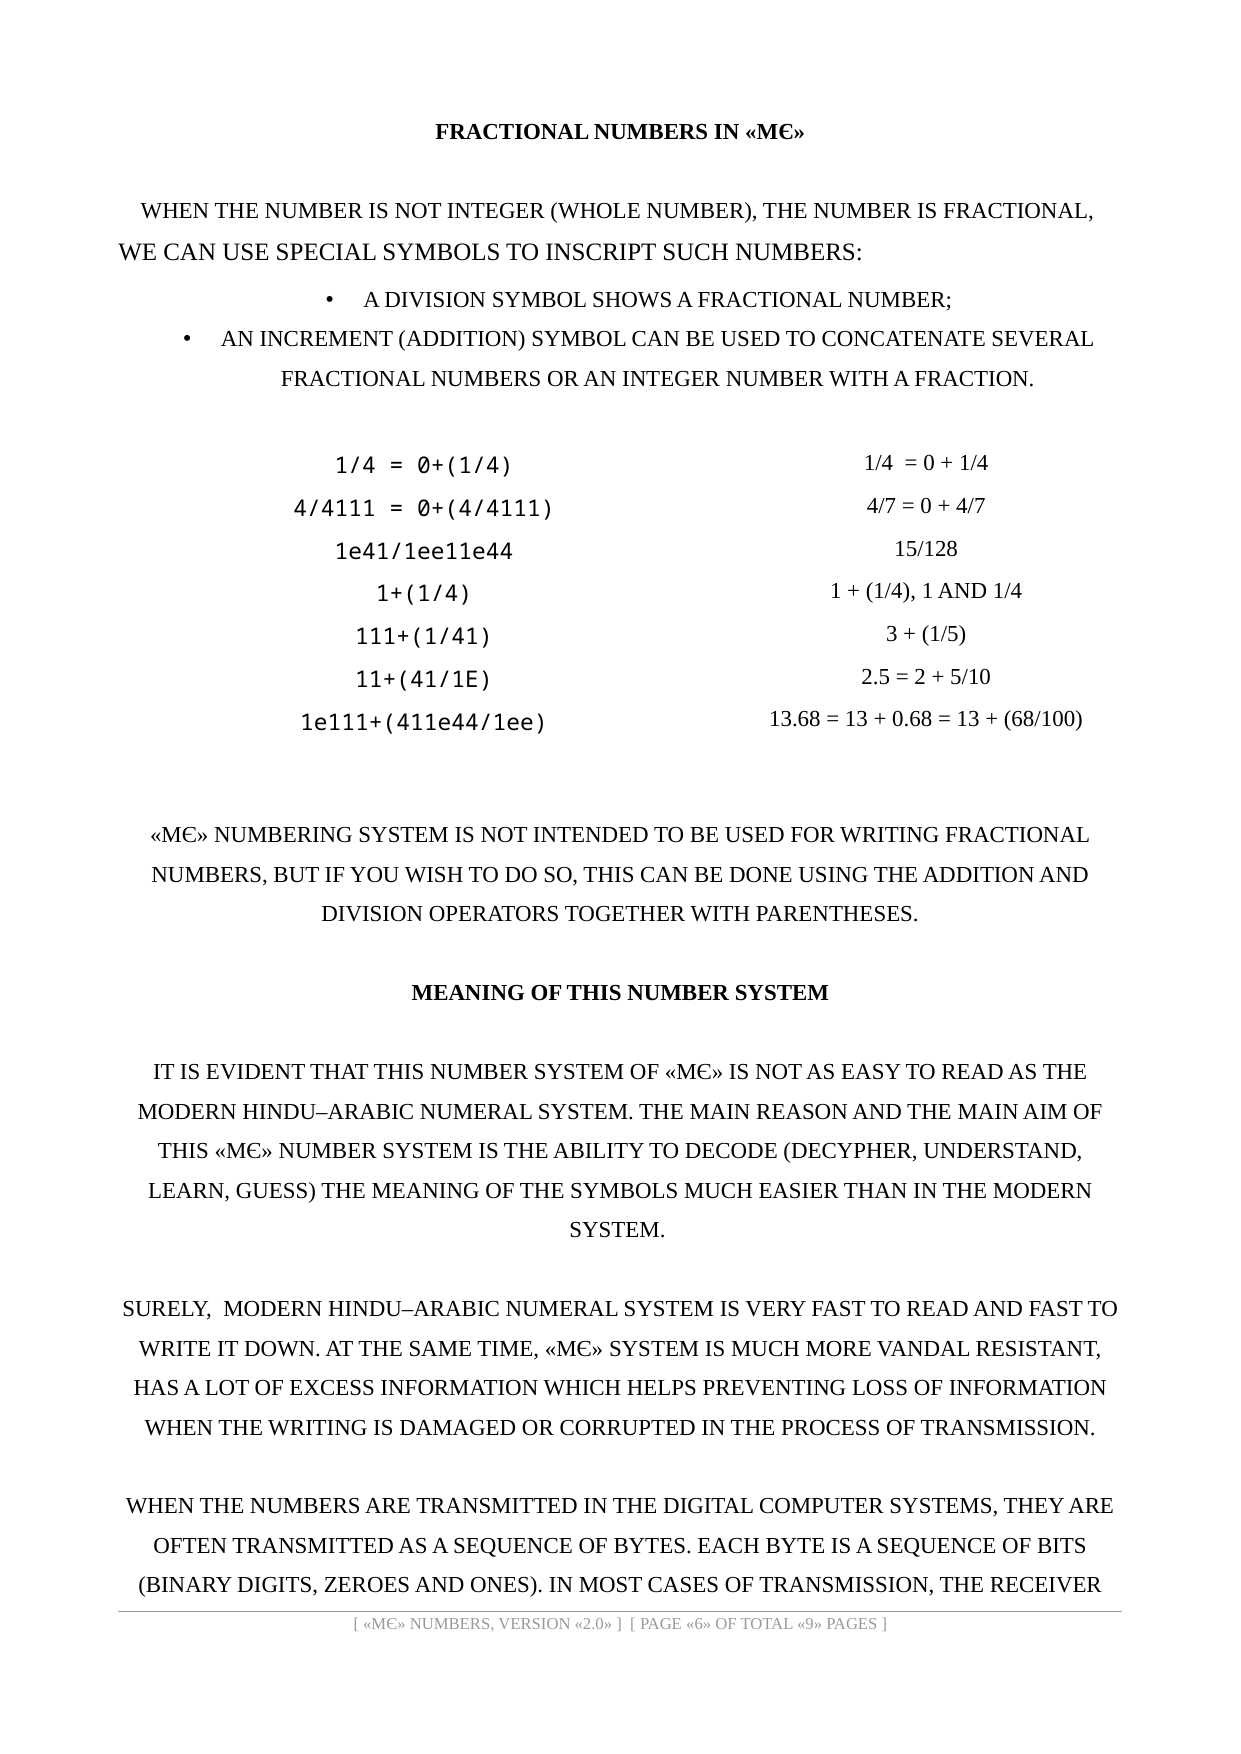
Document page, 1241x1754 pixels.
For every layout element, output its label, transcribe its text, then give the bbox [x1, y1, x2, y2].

text MEANING OF THIS NUMBER SYSTEM [118, 979, 1122, 1006]
table_cell 4/7 = 0 + 4/7 [729, 486, 1123, 529]
table_header 1/4 = 0 + 1/4 [729, 444, 1123, 486]
table_cell 1 + (1/4), 1 AND 1/4 [729, 572, 1123, 614]
list A DIVISION SYMBOL SHOWS A FRACTIONAL NUMBER; [156, 286, 1122, 312]
text WE CAN USE SPECIAL SYMBOLS TO INSCRIPT SUCH NUMBERS: [118, 237, 1122, 265]
table_cell 13.68 = 13 + 0.68 = 13 + (68/100) [729, 700, 1123, 742]
table_cell 15/128 [729, 529, 1123, 572]
text IT IS EVIDENT THAT THIS NUMBER SYSTEM OF «МЄ» IS NOT AS EASY TO READ AS THE MODERN HINDU–ARABIC NUMERAL SYSTEM. THE MAIN REASON AND THE MAIN AIM OF THIS «МЄ» NUMBER SYSTEM IS THE ABILITY TO DECODE (DECYPHER, UNDERSTAND, LEARN, GUESS) THE MEANING OF THE SYMBOLS MUCH EASIER THAN IN THE MODERN SYSTEM. [118, 1058, 1122, 1243]
text FRACTIONAL NUMBERS IN «МЄ» [118, 118, 1122, 144]
table_cell 11+(41/1E) [118, 657, 729, 700]
table_cell 1e111+(411e44/1ee) [118, 700, 729, 742]
list AN INCREMENT (ADDITION) SYMBOL CAN BE USED TO CONCATENATE SEVERAL FRACTIONAL NUMBERS OR AN INTEGER NUMBER WITH A FRACTION. [156, 325, 1122, 391]
table_cell 111+(1/41) [118, 614, 729, 657]
text WHEN THE NUMBER IS NOT INTEGER (WHOLE NUMBER), THE NUMBER IS FRACTIONAL, [118, 197, 1122, 223]
table_cell 4/4111 = 0+(4/4111) [118, 486, 729, 529]
table_cell 3 + (1/5) [729, 614, 1123, 657]
table_cell 1+(1/4) [118, 572, 729, 614]
table_header 1/4 = 0+(1/4) [118, 444, 729, 486]
text WHEN THE NUMBERS ARE TRANSMITTED IN THE DIGITAL COMPUTER SYSTEMS, THEY ARE OFTEN TRANSMITTED AS A SEQUENCE OF BYTES. EACH BYTE IS A SEQUENCE OF BITS (BINARY DIGITS, ZEROES AND ONES). IN MOST CASES OF TRANSMISSION, THE RECEIVER [118, 1493, 1122, 1598]
table_cell 2.5 = 2 + 5/10 [729, 657, 1123, 700]
text «МЄ» NUMBERING SYSTEM IS NOT INTENDED TO BE USED FOR WRITING FRACTIONAL NUMBERS, BUT IF YOU WISH TO DO SO, THIS CAN BE DONE USING THE ADDITION AND DIVISION OPERATORS TOGETHER WITH PARENTHESES. [118, 821, 1122, 927]
text SURELY, MODERN HINDU–ARABIC NUMERAL SYSTEM IS VERY FAST TO READ AND FAST TO WRITE IT DOWN. AT THE SAME TIME, «МЄ» SYSTEM IS MUCH MORE VANDAL RESISTANT, HAS A LOT OF EXCESS INFORMATION WHICH HELPS PREVENTING LOSS OF INFORMATION WHEN THE WRITING IS DAMAGED OR CORRUPTED IN THE PROCESS OF TRANSMISSION. [118, 1295, 1122, 1440]
table_cell 1e41/1ee11e44 [118, 529, 729, 572]
